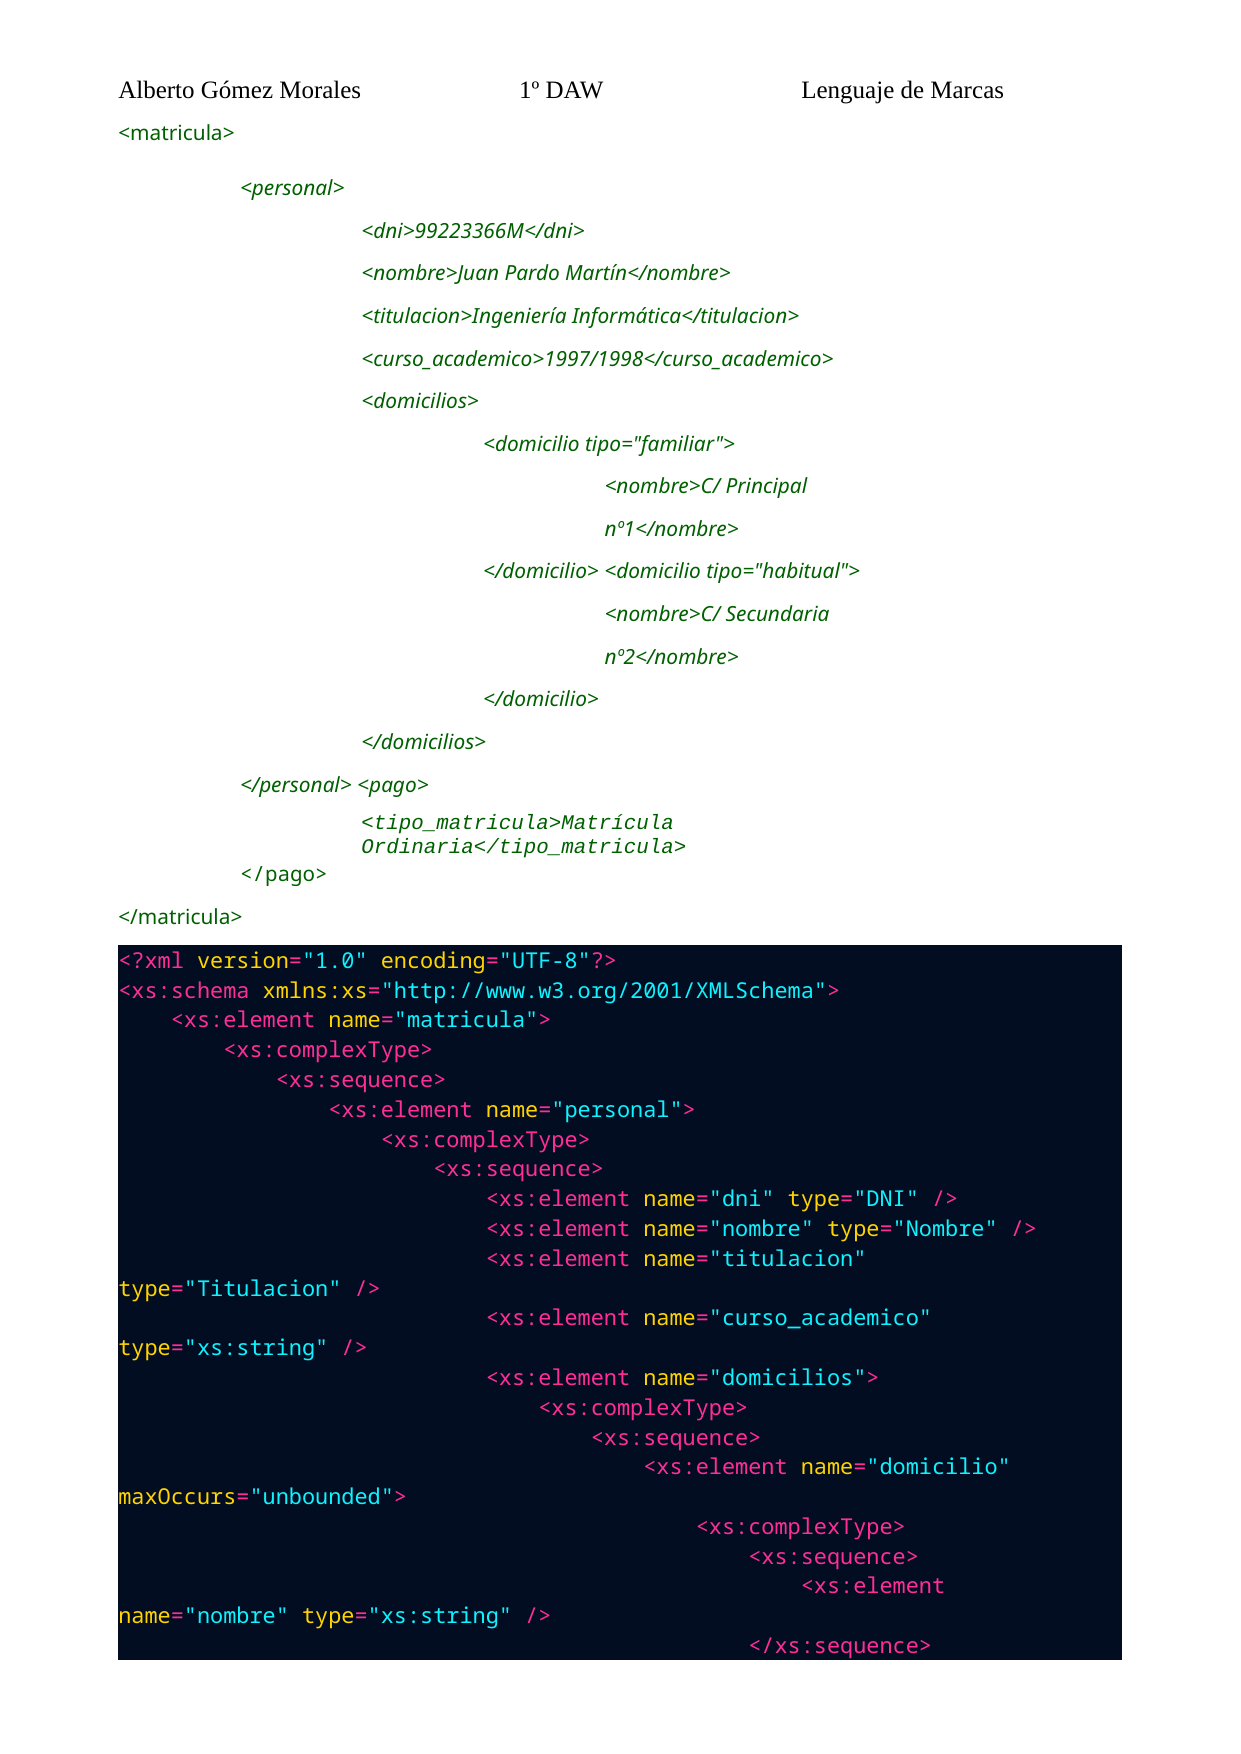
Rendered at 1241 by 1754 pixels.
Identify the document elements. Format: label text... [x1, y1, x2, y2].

text <nombre>C/ Principal nº1</nombre> [604, 471, 886, 542]
text <domicilio tipo="familiar"> [483, 429, 945, 457]
text </matricula> [118, 902, 1122, 931]
text </domicilios> [361, 727, 1004, 756]
text <xs:schema xmlns:xs="http://www.w3.org/2001/XMLSchema"> [118, 974, 1122, 1004]
text <personal> [240, 173, 1122, 202]
text <dni>99223366M</dni> [361, 216, 1004, 244]
text </pago> [240, 859, 1122, 888]
text <xs:element name="matricula"> [118, 1004, 1122, 1034]
text <?xml version="1.0" encoding="UTF-8"?> [118, 945, 1122, 974]
text <nombre>Juan Pardo Martín</nombre> [361, 258, 1004, 287]
text <titulacion>Ingeniería Informática</titulacion> [361, 301, 1004, 329]
text <matricula> [118, 118, 1122, 147]
text <curso_academico>1997/1998</curso_academico> [361, 344, 1004, 372]
text <xs:sequence> [118, 1153, 1122, 1183]
text </xs:sequence> [118, 1630, 1122, 1660]
text <xs:complexType> [118, 1392, 1122, 1421]
text <xs:element name="curso_academico" type="xs:string" /> [118, 1302, 1122, 1362]
text <xs:sequence> [118, 1064, 1122, 1094]
text </personal> <pago> [240, 770, 1122, 798]
text </domicilio> [483, 684, 945, 713]
text <xs:element name="nombre" type="xs:string" /> [118, 1570, 1122, 1630]
text <xs:element name="nombre" type="Nombre" /> [118, 1213, 1122, 1243]
text <xs:element name="domicilio" maxOccurs="unbounded"> [118, 1451, 1122, 1511]
text <domicilios> [361, 386, 1004, 415]
text <xs:complexType> [118, 1123, 1122, 1153]
text <nombre>C/ Secundaria nº2</nombre> [604, 599, 886, 670]
text <xs:element name="titulacion" type="Titulacion" /> [118, 1243, 1122, 1302]
text <xs:element name="domicilios"> [118, 1362, 1122, 1392]
text <xs:sequence> [118, 1421, 1122, 1451]
text <tipo_matricula>Matrícula Ordinaria</tipo_matricula> [361, 812, 1004, 859]
text </domicilio> <domicilio tipo="habitual"> [483, 557, 945, 585]
text <xs:sequence> [118, 1541, 1122, 1570]
text <xs:complexType> [118, 1511, 1122, 1541]
text <xs:element name="personal"> [118, 1094, 1122, 1123]
text <xs:element name="dni" type="DNI" /> [118, 1183, 1122, 1213]
text <xs:complexType> [118, 1034, 1122, 1064]
